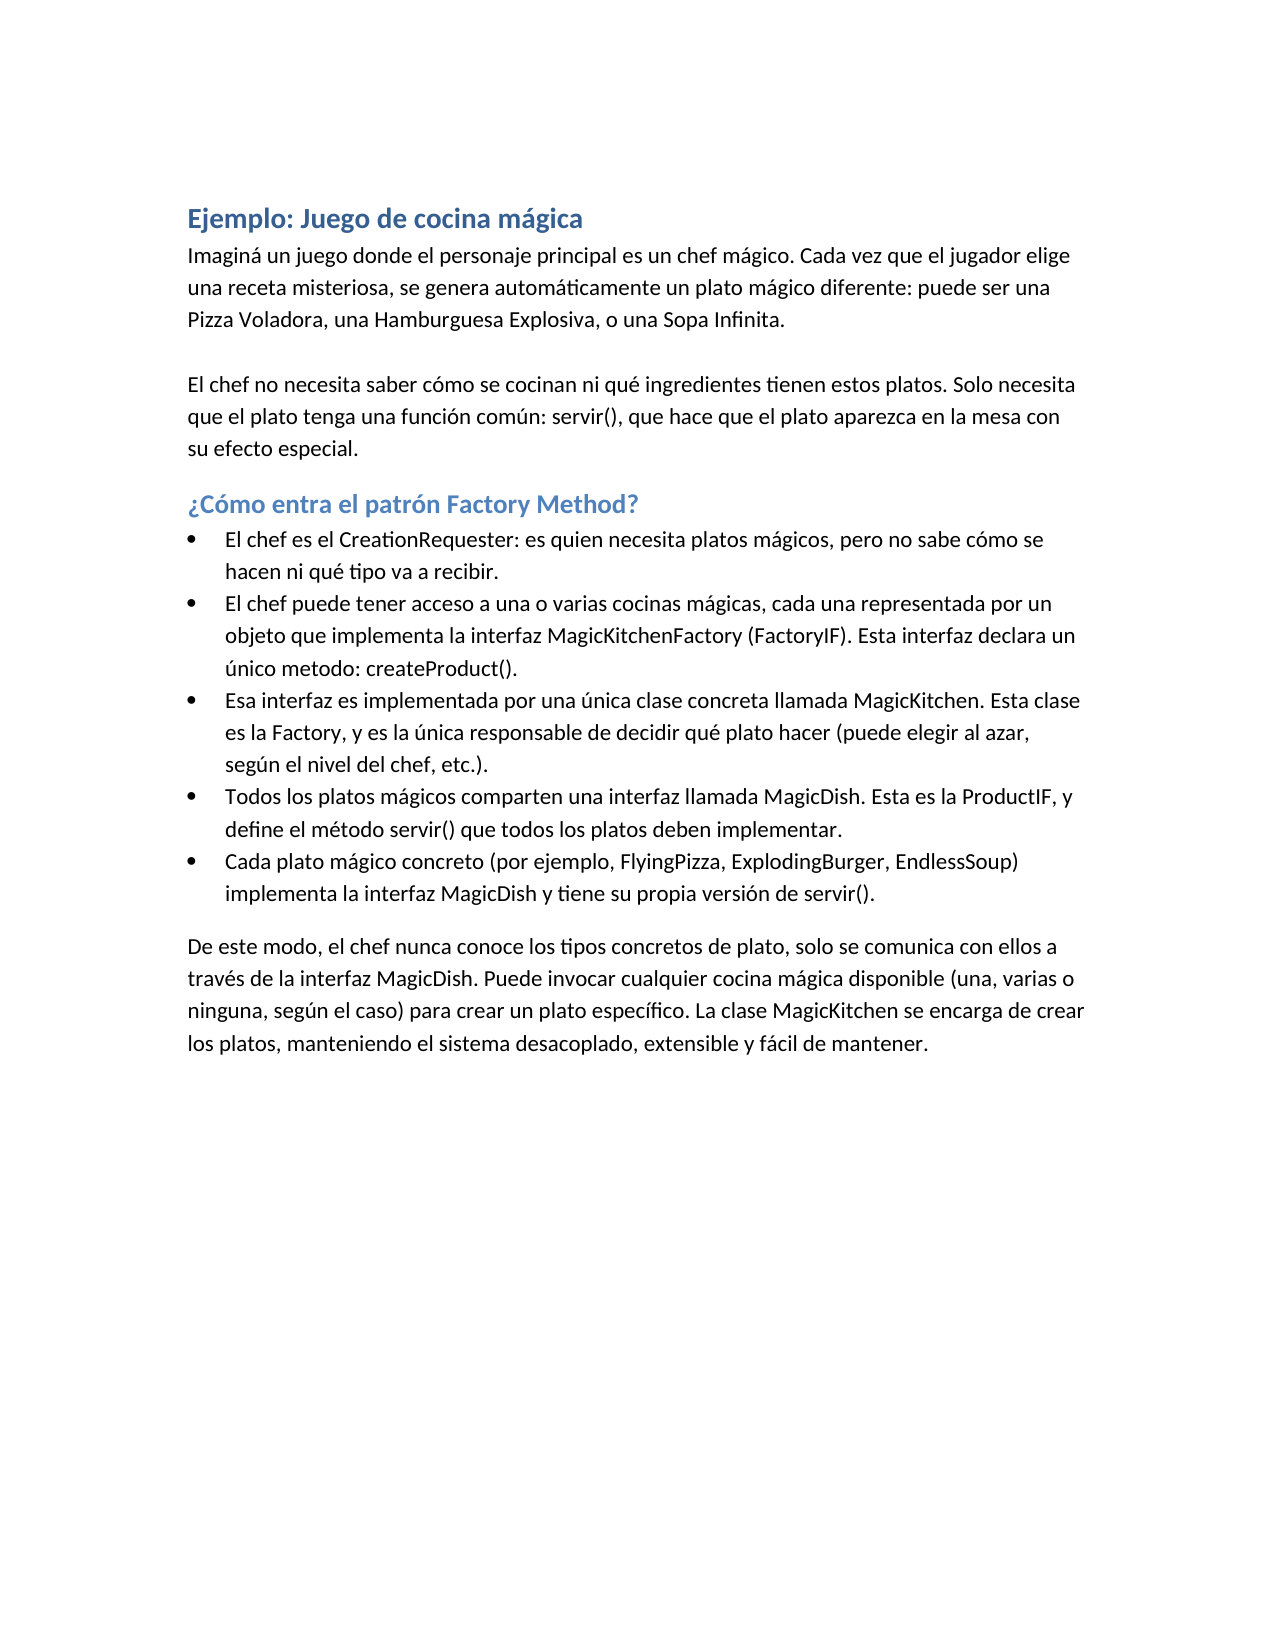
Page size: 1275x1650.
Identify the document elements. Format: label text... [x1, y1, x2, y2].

subtitle Ejemplo: Juego de cocina mágica [187, 200, 1087, 236]
text Imaginá un juego donde el personaje principal es un chef mágico. Cada vez que el jugador elige una receta misteriosa, se genera automáticamente un plato mágico diferente: puede ser una Pizza Voladora, una Hamburguesa Explosiva, o una Sopa Infinita. El chef no necesita saber cómo se cocinan ni qué ingredientes tienen estos platos. Solo necesita que el plato tenga una función común: servir(), que hace que el plato aparezca en la mesa con su efecto especial. [187, 241, 1087, 462]
list El chef es el CreationRequester: es quien necesita platos mágicos, pero no sabe cómo se hacen ni qué tipo va a recibir. [187, 525, 1087, 585]
text De este modo, el chef nunca conoce los tipos concretos de plato, solo se comunica con ellos a través de la interfaz MagicDish. Puede invocar cualquier cocina mágica disponible (una, varias o ninguna, según el caso) para crear un plato específico. La clase MagicKitchen se encarga de crear los platos, manteniendo el sistema desacoplado, extensible y fácil de mantener. [187, 932, 1087, 1057]
list Esa interfaz es implementada por una única clase concreta llamada MagicKitchen. Esta clase es la Factory, y es la única responsable de decidir qué plato hacer (puede elegir al azar, según el nivel del chef, etc.). [187, 686, 1087, 778]
list Cada plato mágico concreto (por ejemplo, FlyingPizza, ExplodingBurger, EndlessSoup) implementa la interfaz MagicDish y tiene su propia versión de servir(). [187, 847, 1087, 907]
list Todos los platos mágicos comparten una interfaz llamada MagicDish. Esta es la ProductIF, y define el método servir() que todos los platos deben implementar. [187, 782, 1087, 843]
subtitle ¿Cómo entra el patrón Factory Method? [187, 487, 1087, 520]
list El chef puede tener acceso a una o varias cocinas mágicas, cada una representada por un objeto que implementa la interfaz MagicKitchenFactory (FactoryIF). Esta interfaz declara un único metodo: createProduct(). [187, 589, 1087, 682]
